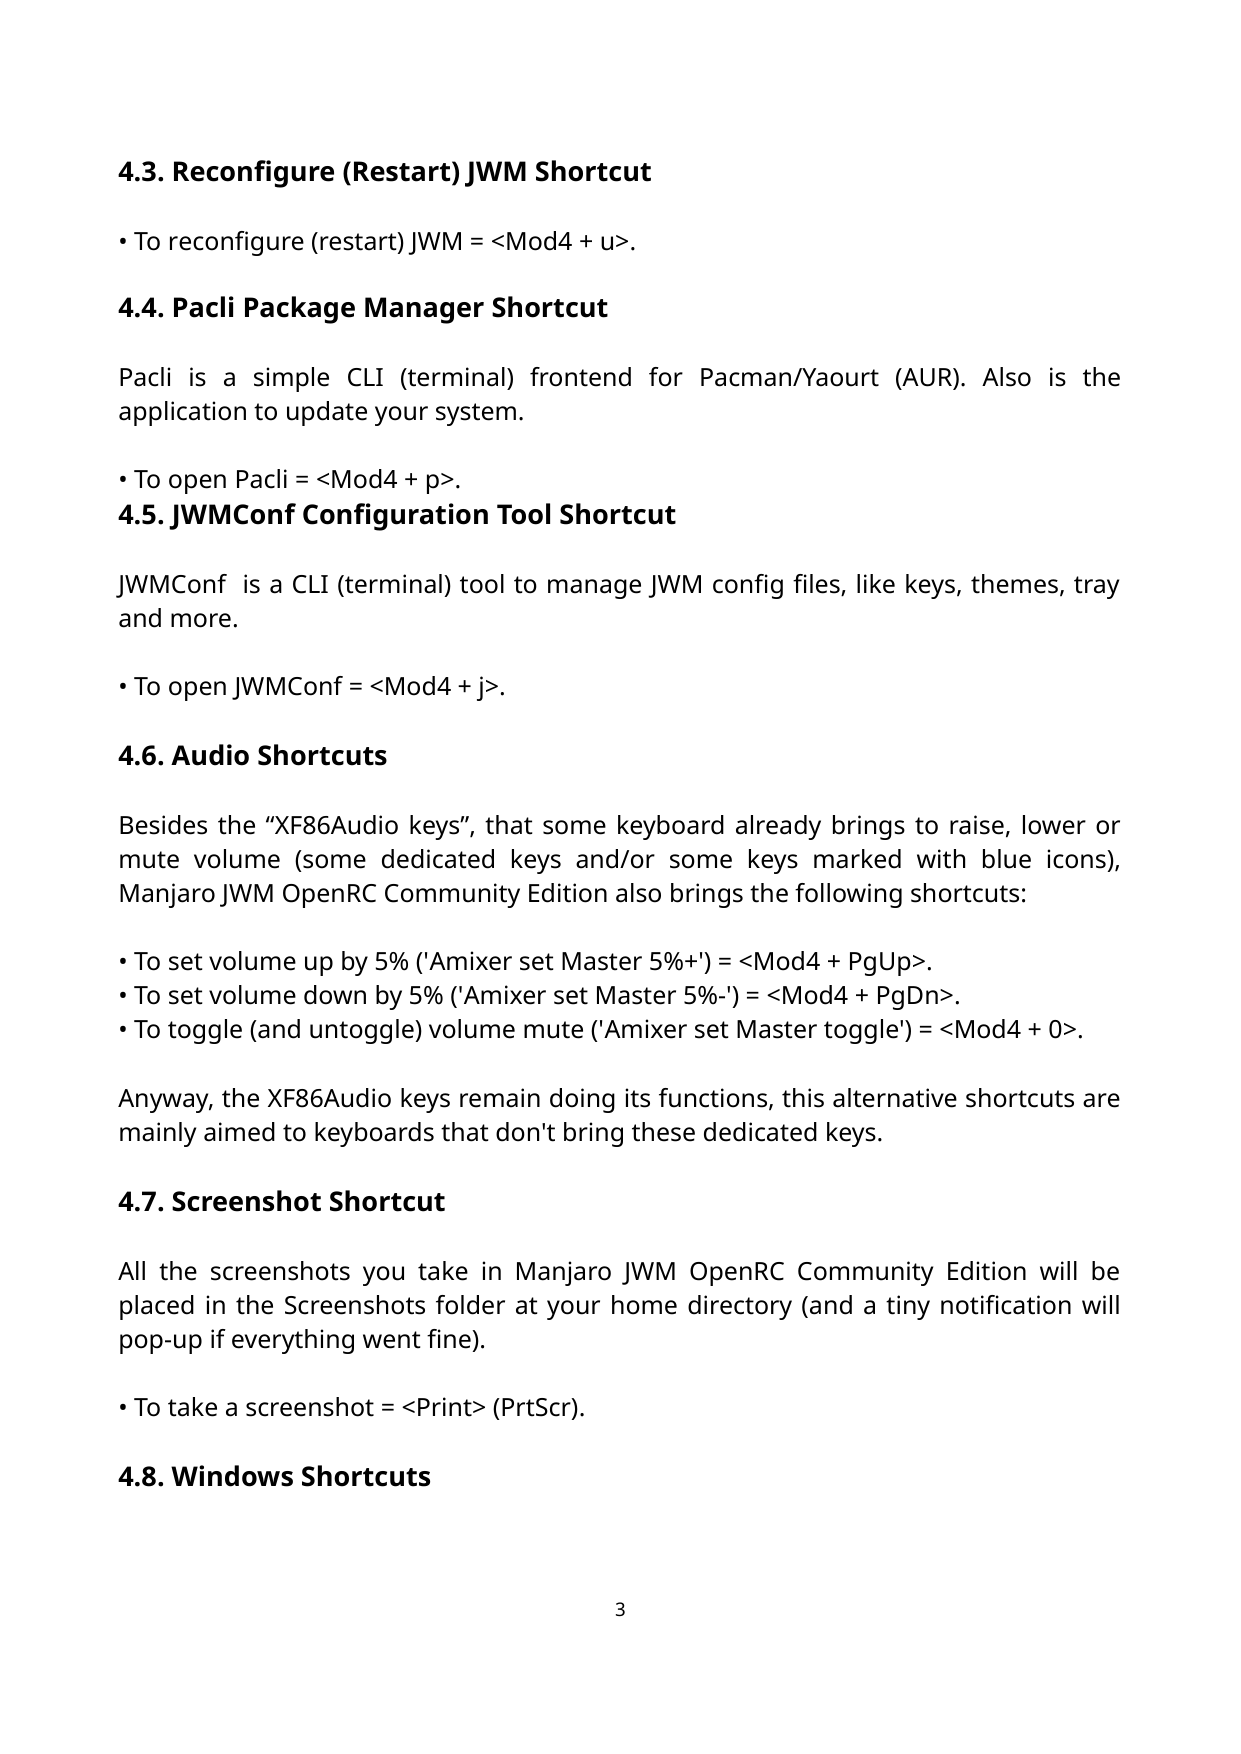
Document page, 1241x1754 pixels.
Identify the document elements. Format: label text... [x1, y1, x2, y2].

text Pacli is a simple CLI (terminal) frontend for Pacman/Yaourt (AUR). Also is the application to update your system. [118, 359, 1122, 427]
text • To reconfigure (restart) JWM = <Mod4 + u>. [118, 223, 1122, 257]
subtitle 4.3. Reconfigure (Restart) JWM Shortcut [118, 152, 1122, 189]
text • To open Pacli = <Mod4 + p>. [118, 461, 1122, 496]
text • To open JWMConf = <Mod4 + j>. [118, 669, 1122, 703]
text • To set volume down by 5% ('Amixer set Master 5%-') = <Mod4 + PgDn>. [118, 978, 1122, 1012]
subtitle 4.4. Pacli Package Manager Shortcut [118, 288, 1122, 325]
subtitle 4.8. Windows Shortcuts [118, 1458, 1122, 1494]
subtitle 4.5. JWMConf Configuration Tool Shortcut [118, 496, 1122, 532]
text Besides the “XF86Audio keys”, that some keyboard already brings to raise, lower or mute volume (some dedicated keys and/or some keys marked with blue icons), Manjaro JWM OpenRC Community Edition also brings the following shortcuts: [118, 808, 1122, 910]
text • To set volume up by 5% ('Amixer set Master 5%+') = <Mod4 + PgUp>. [118, 944, 1122, 978]
subtitle 4.7. Screenshot Shortcut [118, 1182, 1122, 1219]
subtitle 4.6. Audio Shortcuts [118, 737, 1122, 774]
text All the screenshots you take in Manjaro JWM OpenRC Community Edition will be placed in the Screenshots folder at your home directory (and a tiny notification will pop-up if everything went fine). [118, 1253, 1122, 1356]
text • To take a screenshot = <Print> (PrtScr). [118, 1389, 1122, 1424]
text • To toggle (and untoggle) volume mute ('Amixer set Master toggle') = <Mod4 + 0>. [118, 1012, 1122, 1046]
text Anyway, the XF86Audio keys remain doing its functions, this alternative shortcuts are mainly aimed to keyboards that don't bring these dedicated keys. [118, 1080, 1122, 1148]
text JWMConf is a CLI (terminal) tool to manage JWM config files, like keys, themes, tray and more. [118, 566, 1122, 634]
